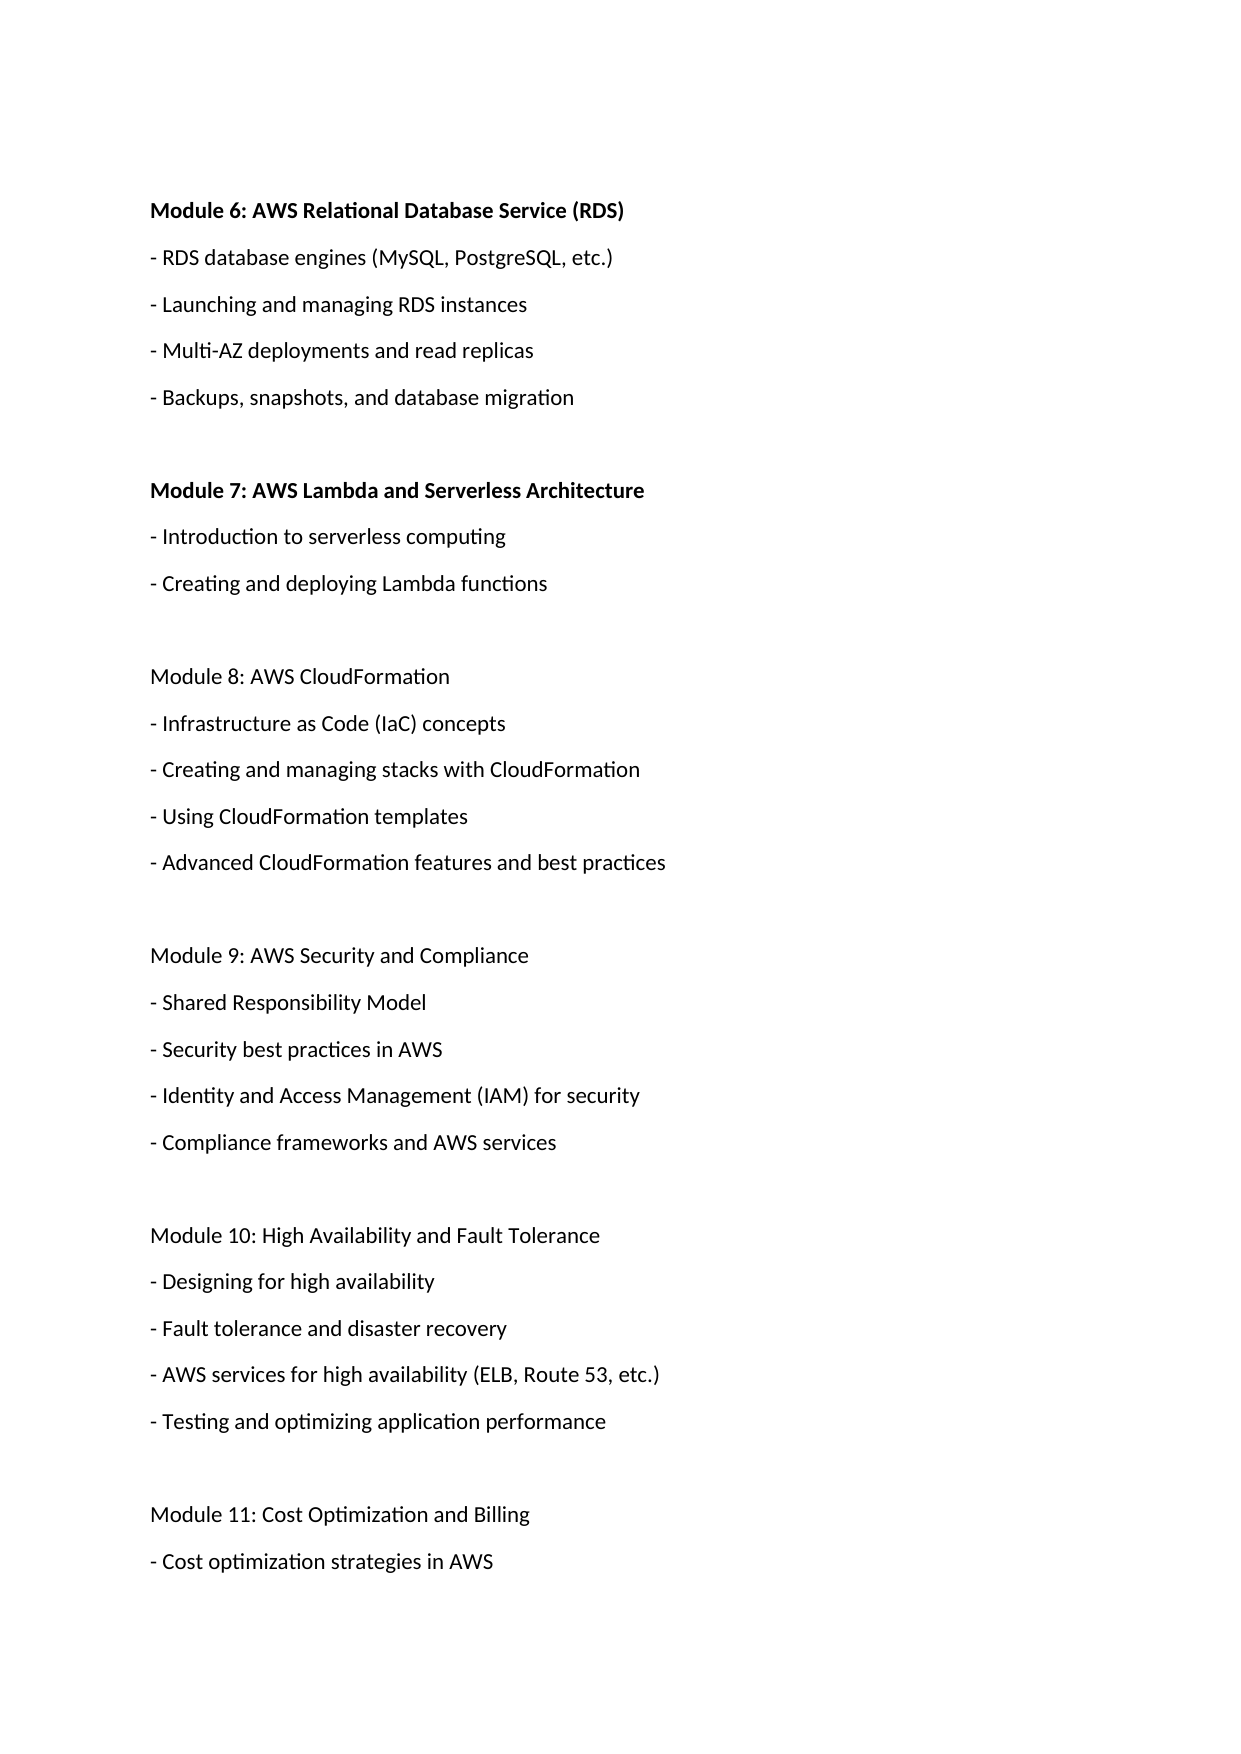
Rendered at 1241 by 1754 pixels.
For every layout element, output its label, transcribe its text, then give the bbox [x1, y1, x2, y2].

text - Creating and deploying Lambda functions [150, 569, 1090, 597]
text - RDS database engines (MySQL, PostgreSQL, etc.) [150, 243, 1090, 271]
text - Advanced CloudFormation features and best practices [150, 848, 1090, 876]
text - Identity and Access Management (IAM) for security [150, 1081, 1090, 1109]
text Module 7: AWS Lambda and Serverless Architecture [150, 476, 1090, 504]
text - Multi-AZ deployments and read replicas [150, 336, 1090, 364]
text - Backups, snapshots, and database migration [150, 383, 1090, 411]
text - Designing for high availability [150, 1267, 1090, 1296]
text Module 10: High Availability and Fault Tolerance [150, 1221, 1090, 1249]
text - Using CloudFormation templates [150, 802, 1090, 830]
text Module 11: Cost Optimization and Billing [150, 1500, 1090, 1528]
text - Fault tolerance and disaster recovery [150, 1314, 1090, 1342]
text - Launching and managing RDS instances [150, 290, 1090, 318]
text - Infrastructure as Code (IaC) concepts [150, 709, 1090, 737]
text - Security best practices in AWS [150, 1035, 1090, 1063]
text - Testing and optimizing application performance [150, 1407, 1090, 1435]
text - AWS services for high availability (ELB, Route 53, etc.) [150, 1361, 1090, 1389]
text Module 8: AWS CloudFormation [150, 662, 1090, 690]
text Module 9: AWS Security and Compliance [150, 942, 1090, 969]
text Module 6: AWS Relational Database Service (RDS) [150, 197, 1090, 224]
text - Shared Responsibility Model [150, 988, 1090, 1016]
text - Introduction to serverless computing [150, 522, 1090, 551]
text - Cost optimization strategies in AWS [150, 1547, 1090, 1575]
text - Compliance frameworks and AWS services [150, 1128, 1090, 1156]
text - Creating and managing stacks with CloudFormation [150, 755, 1090, 783]
